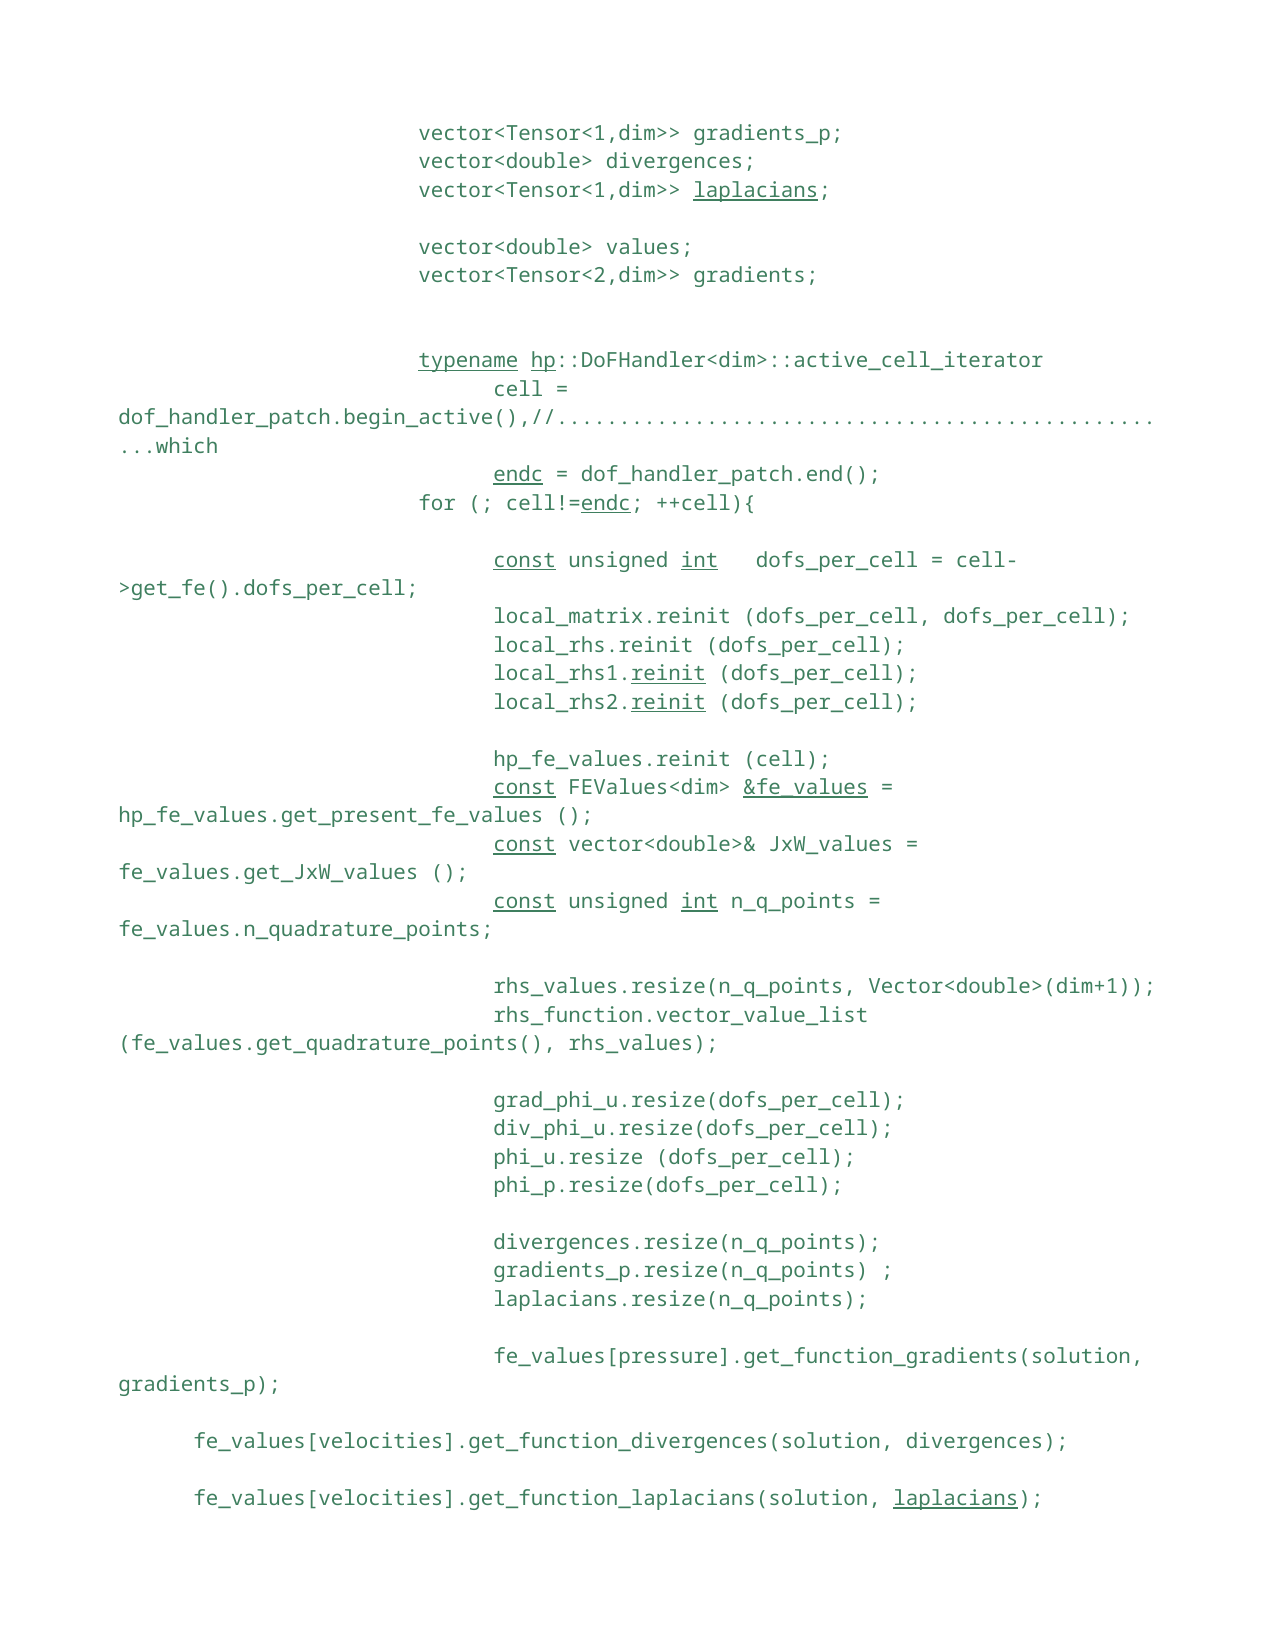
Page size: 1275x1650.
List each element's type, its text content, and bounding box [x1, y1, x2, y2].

text local_matrix.reinit (dofs_per_cell, dofs_per_cell); [118, 602, 1157, 630]
text const unsigned int n_q_points = fe_values.n_quadrature_points; [118, 886, 1157, 943]
text vector<double> values; [118, 232, 1157, 260]
text fe_values[velocities].get_function_divergences(solution, divergences); [118, 1398, 1157, 1455]
text hp_fe_values.reinit (cell); [118, 744, 1157, 772]
text local_rhs2.reinit (dofs_per_cell); [118, 687, 1157, 715]
text local_rhs.reinit (dofs_per_cell); [118, 630, 1157, 658]
text vector<Tensor<2,dim>> gradients; [118, 260, 1157, 289]
text const vector<double>& JxW_values = fe_values.get_JxW_values (); [118, 829, 1157, 886]
text grad_phi_u.resize(dofs_per_cell); [118, 1085, 1157, 1113]
text fe_values[pressure].get_function_gradients(solution, gradients_p); [118, 1341, 1157, 1398]
text divergences.resize(n_q_points); [118, 1227, 1157, 1256]
text vector<Tensor<1,dim>> gradients_p; [118, 118, 1157, 147]
text rhs_values.resize(n_q_points, Vector<double>(dim+1)); [118, 971, 1157, 1000]
text cell = dof_handler_patch.begin_active(),//...................................................which [118, 374, 1157, 459]
text const FEValues<dim> &fe_values = hp_fe_values.get_present_fe_values (); [118, 772, 1157, 829]
text gradients_p.resize(n_q_points) ; [118, 1256, 1157, 1284]
text local_rhs1.reinit (dofs_per_cell); [118, 658, 1157, 687]
text phi_u.resize (dofs_per_cell); [118, 1142, 1157, 1170]
text fe_values[velocities].get_function_laplacians(solution, laplacians); [118, 1455, 1157, 1512]
text vector<Tensor<1,dim>> laplacians; [118, 175, 1157, 203]
text rhs_function.vector_value_list (fe_values.get_quadrature_points(), rhs_values); [118, 1000, 1157, 1057]
text phi_p.resize(dofs_per_cell); [118, 1170, 1157, 1199]
text endc = dof_handler_patch.end(); [118, 459, 1157, 488]
text for (; cell!=endc; ++cell){ [118, 488, 1157, 516]
text vector<double> divergences; [118, 147, 1157, 175]
text laplacians.resize(n_q_points); [118, 1284, 1157, 1312]
text const unsigned int dofs_per_cell = cell->get_fe().dofs_per_cell; [118, 545, 1157, 602]
text div_phi_u.resize(dofs_per_cell); [118, 1113, 1157, 1142]
text typename hp::DoFHandler<dim>::active_cell_iterator [118, 346, 1157, 374]
